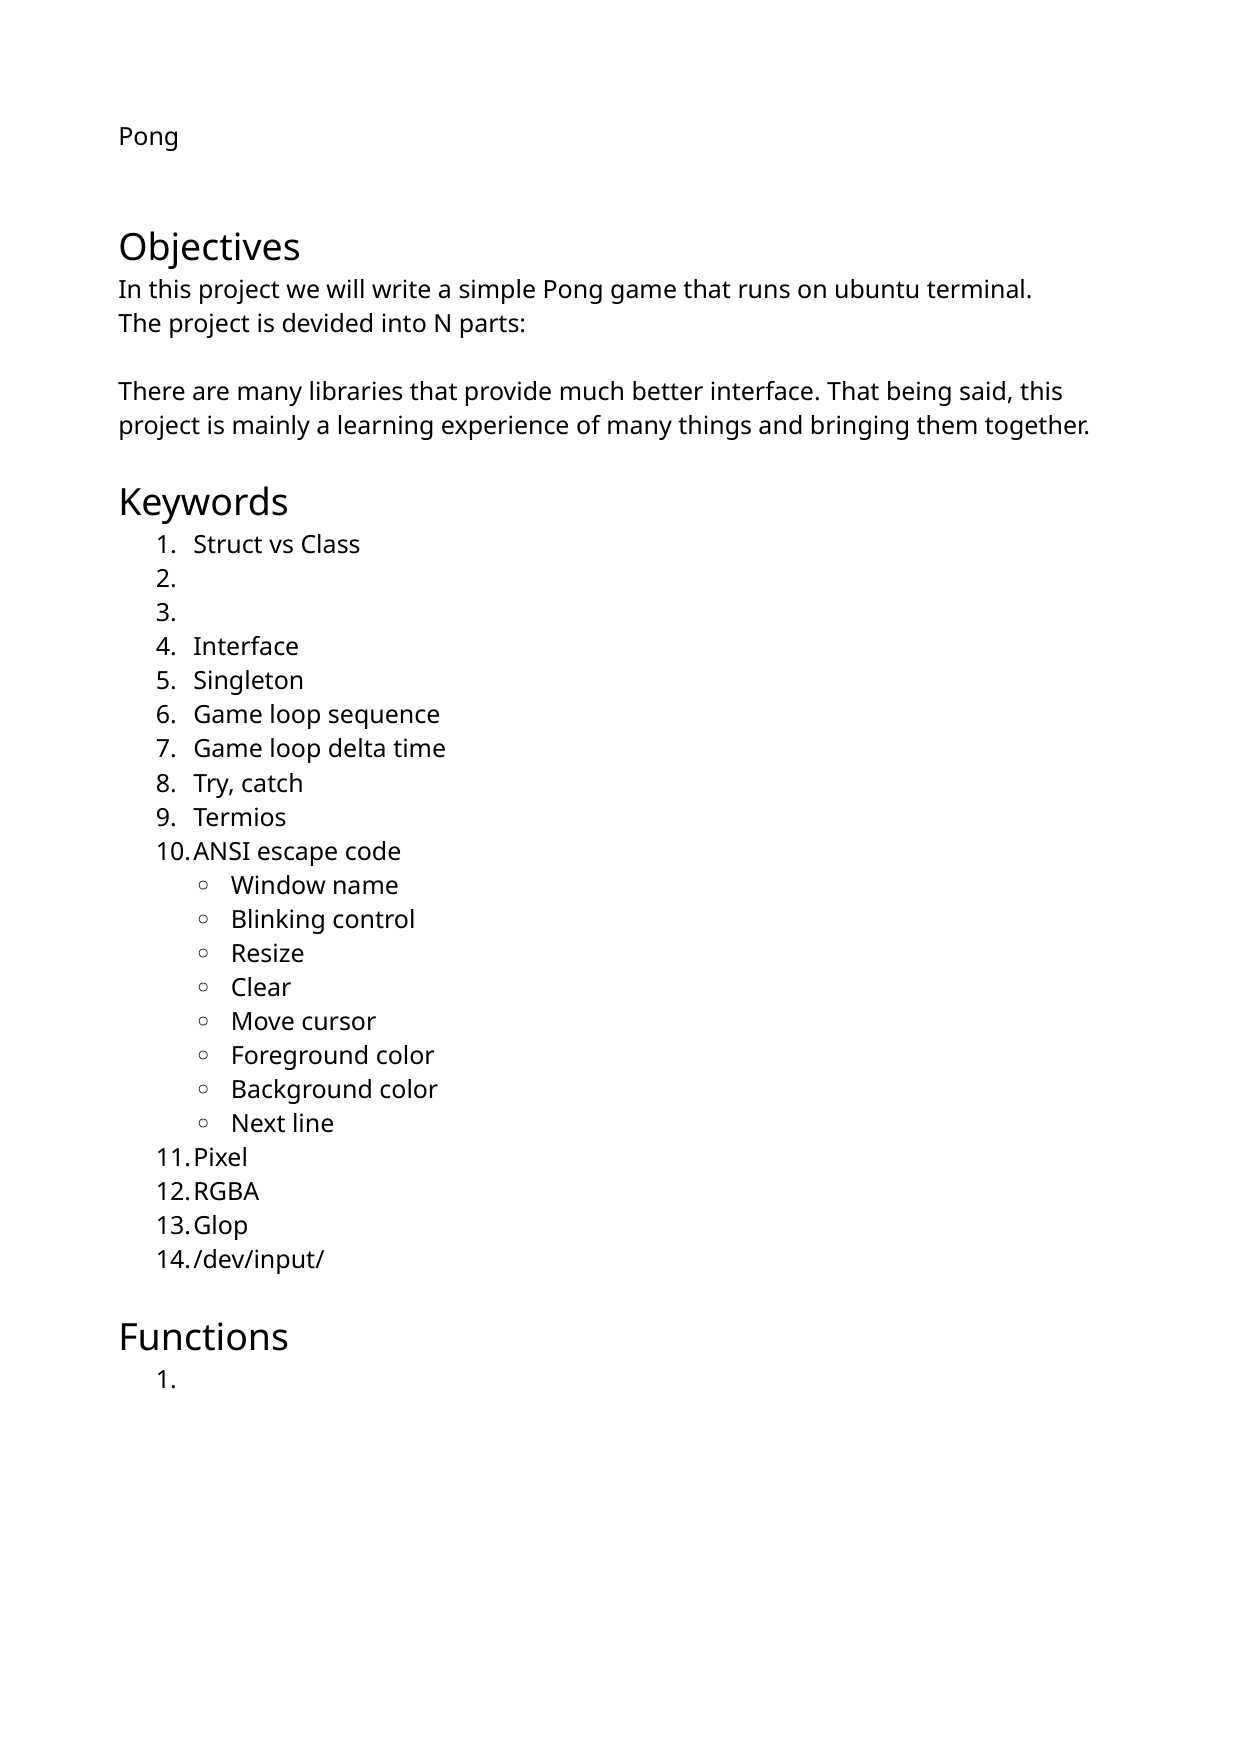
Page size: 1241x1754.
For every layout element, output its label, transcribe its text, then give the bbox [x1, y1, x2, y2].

list Game loop sequence [156, 697, 1122, 731]
list Foreground color [193, 1038, 1122, 1072]
list ANSI escape code [156, 833, 1122, 867]
list Window name [193, 867, 1122, 901]
list /dev/input/ [156, 1242, 1122, 1276]
list RGBA [156, 1174, 1122, 1208]
list Game loop delta time [156, 731, 1122, 765]
list Glop [156, 1208, 1122, 1242]
list Background color [193, 1072, 1122, 1106]
list Struct vs Class [156, 527, 1122, 561]
list Termios [156, 799, 1122, 833]
text Objectives [118, 220, 1122, 271]
list Clear [193, 969, 1122, 1004]
list Resize [193, 936, 1122, 969]
text Pong [118, 118, 1122, 152]
text Functions [118, 1310, 1122, 1361]
list Next line [193, 1106, 1122, 1140]
list Singleton [156, 663, 1122, 697]
list Blinking control [193, 901, 1122, 936]
list Interface [156, 629, 1122, 663]
text The project is devided into N parts: [118, 305, 1122, 339]
list Pixel [156, 1140, 1122, 1174]
list Move cursor [193, 1004, 1122, 1038]
text In this project we will write a simple Pong game that runs on ubuntu terminal. [118, 271, 1122, 305]
text Keywords [118, 476, 1122, 527]
text There are many libraries that provide much better interface. That being said, this project is mainly a learning experience of many things and bringing them together. [118, 373, 1122, 442]
list Try, catch [156, 765, 1122, 799]
